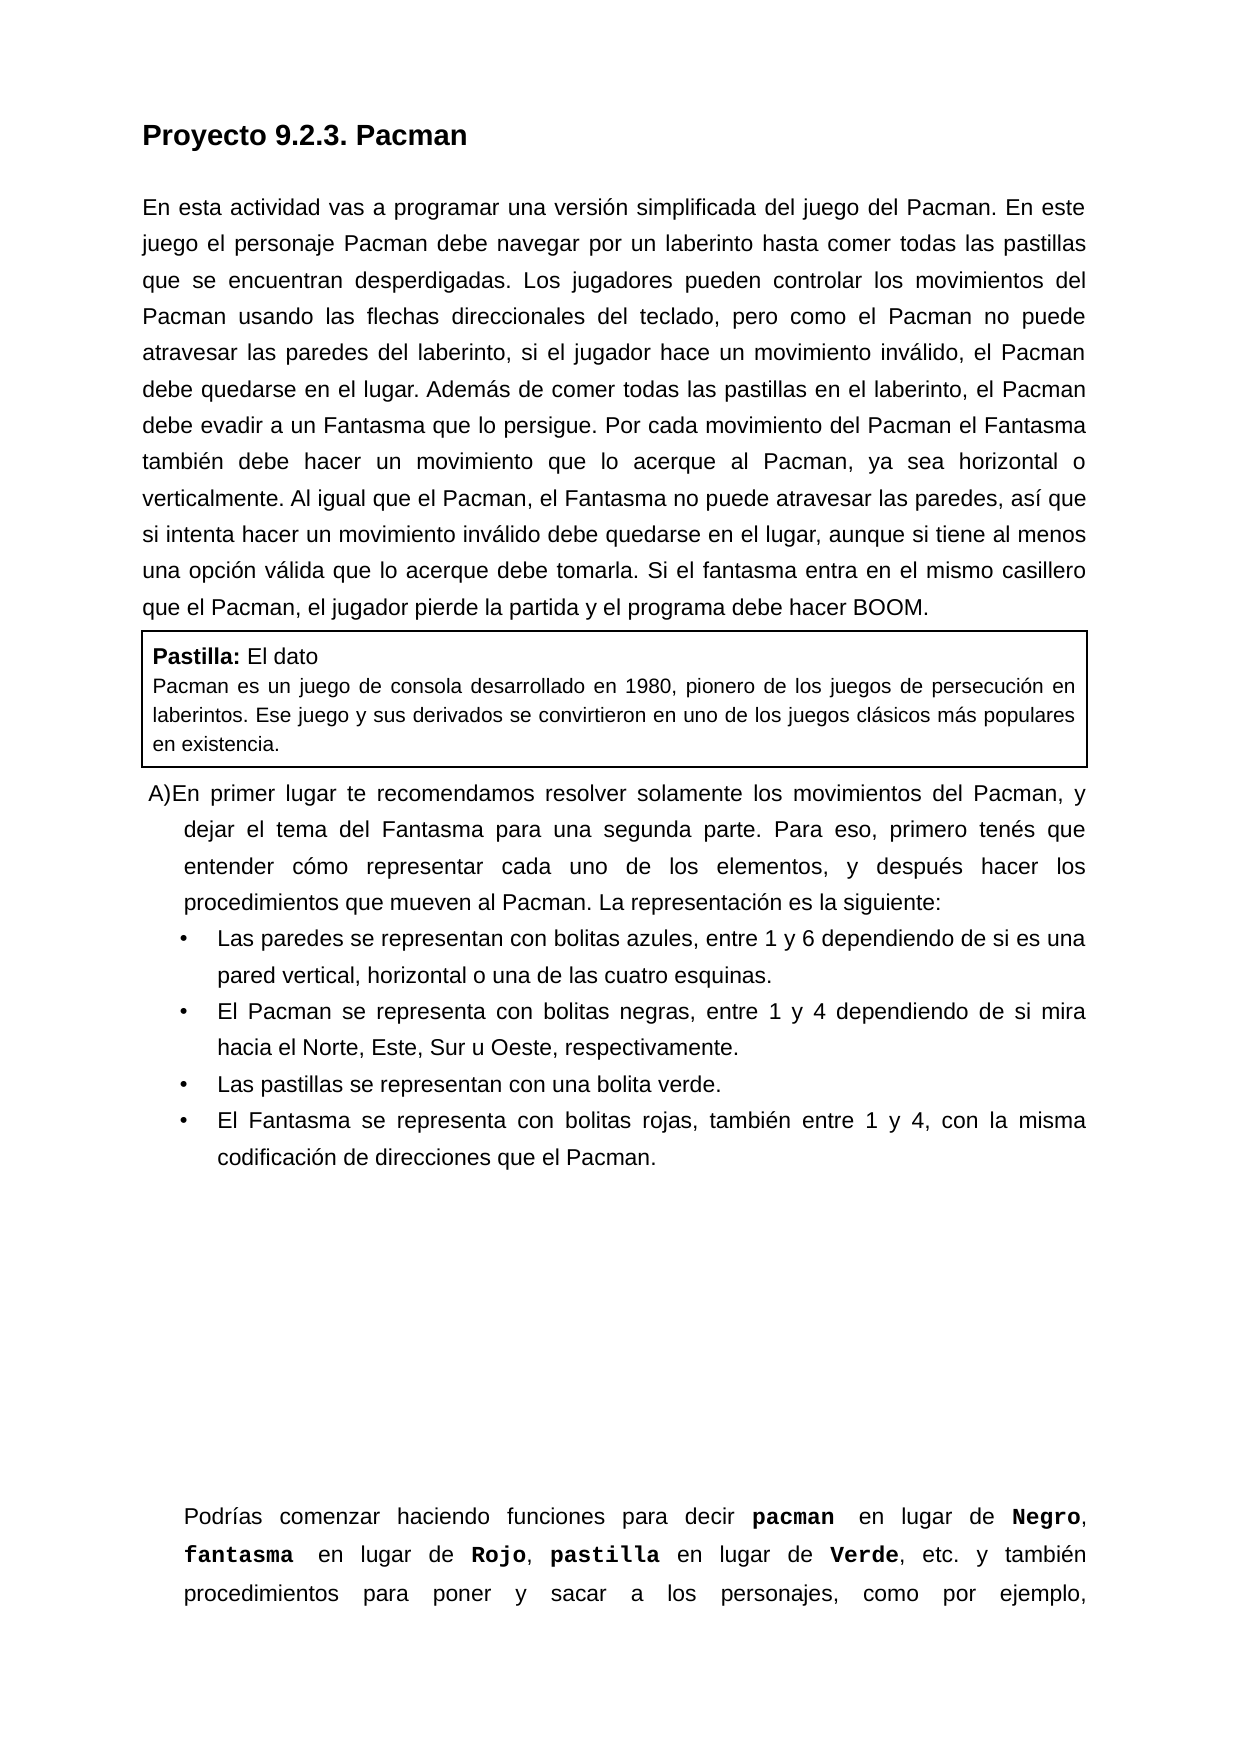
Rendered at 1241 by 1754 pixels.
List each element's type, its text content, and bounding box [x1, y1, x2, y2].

list Podrías comenzar haciendo funciones para decir pacman en lugar de Negro, fantasma en lugar de Rojo, pastilla en lugar de Verde, etc. y también procedimientos para poner y sacar a los personajes, como por ejemplo, [148, 1503, 1087, 1606]
list Las pastillas se representan con una bolita verde. [179, 1071, 1087, 1097]
table_header Pastilla: El dato Pacman es un juego de consola desarrollado en 1980, pionero de los juegos de persecución en laberintos. Ese juego y sus derivados se convirtieron en uno de los juegos clásicos más populares en existencia. [143, 632, 1086, 766]
text Proyecto 9.2.3. Pacman [142, 118, 1087, 152]
list Las paredes se representan con bolitas azules, entre 1 y 6 dependiendo de si es una pared vertical, horizontal o una de las cuatro esquinas. [179, 925, 1087, 988]
text En esta actividad vas a programar una versión simplificada del juego del Pacman. En este juego el personaje Pacman debe navegar por un laberinto hasta comer todas las pastillas que se encuentran desperdigadas. Los jugadores pueden controlar los movimientos del Pacman usando las flechas direccionales del teclado, pero como el Pacman no puede atravesar las paredes del laberinto, si el jugador hace un movimiento inválido, el Pacman debe quedarse en el lugar. Además de comer todas las pastillas en el laberinto, el Pacman debe evadir a un Fantasma que lo persigue. Por cada movimiento del Pacman el Fantasma también debe hacer un movimiento que lo acerque al Pacman, ya sea horizontal o verticalmente. Al igual que el Pacman, el Fantasma no puede atravesar las paredes, así que si intenta hacer un movimiento inválido debe quedarse en el lugar, aunque si tiene al menos una opción válida que lo acerque debe tomarla. Si el fantasma entra en el mismo casillero que el Pacman, el jugador pierde la partida y el programa debe hacer BOOM. [142, 194, 1087, 620]
list En primer lugar te recomendamos resolver solamente los movimientos del Pacman, y dejar el tema del Fantasma para una segunda parte. Para eso, primero tenés que entender cómo representar cada uno de los elementos, y después hacer los procedimientos que mueven al Pacman. La representación es la siguiente: [148, 780, 1087, 915]
list El Fantasma se representa con bolitas rojas, también entre 1 y 4, con la misma codificación de direcciones que el Pacman. [179, 1107, 1087, 1170]
list El Pacman se representa con bolitas negras, entre 1 y 4 dependiendo de si mira hacia el Norte, Este, Sur u Oeste, respectivamente. [179, 998, 1087, 1061]
